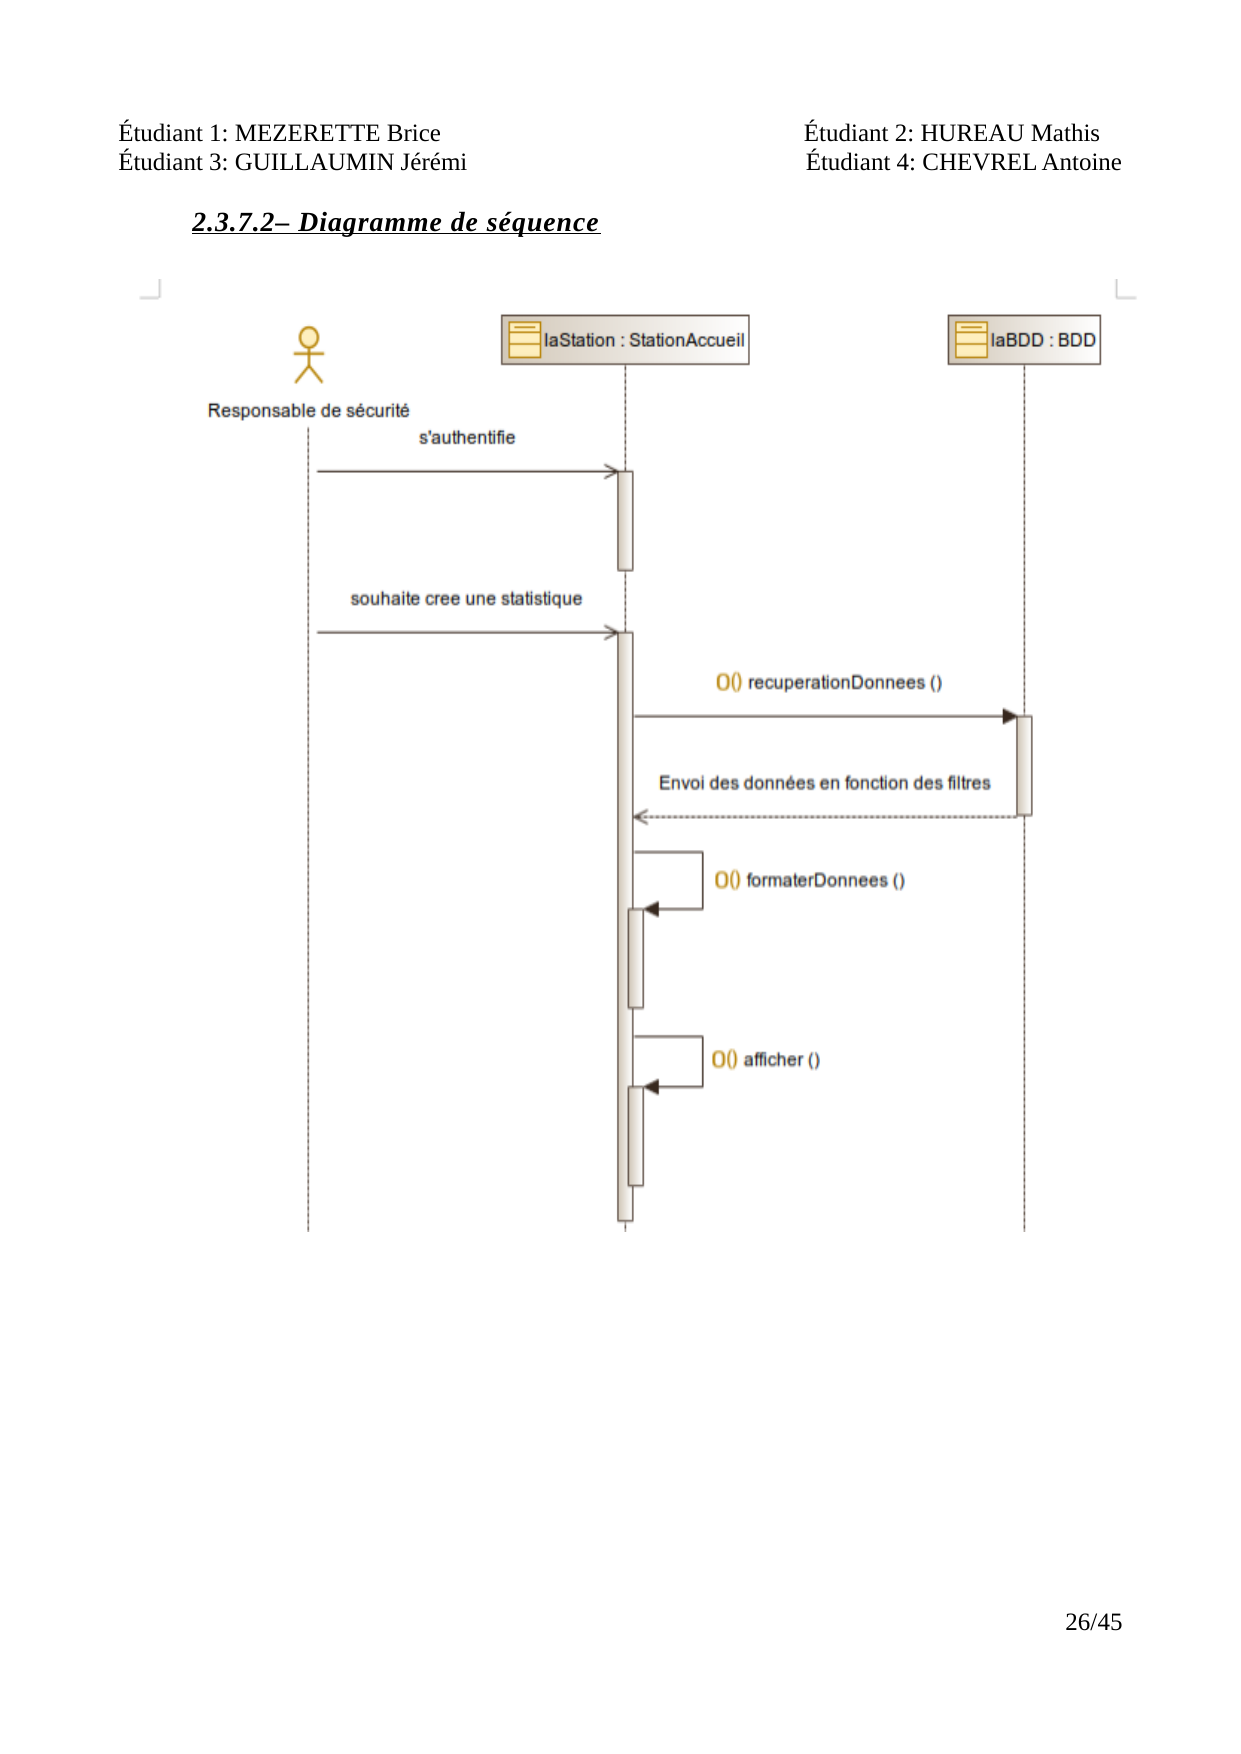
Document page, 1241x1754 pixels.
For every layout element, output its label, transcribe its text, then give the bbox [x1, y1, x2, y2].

subtitle 2.3.7.2– Diagramme de séquence [118, 205, 1122, 237]
picture [138, 279, 1143, 1232]
